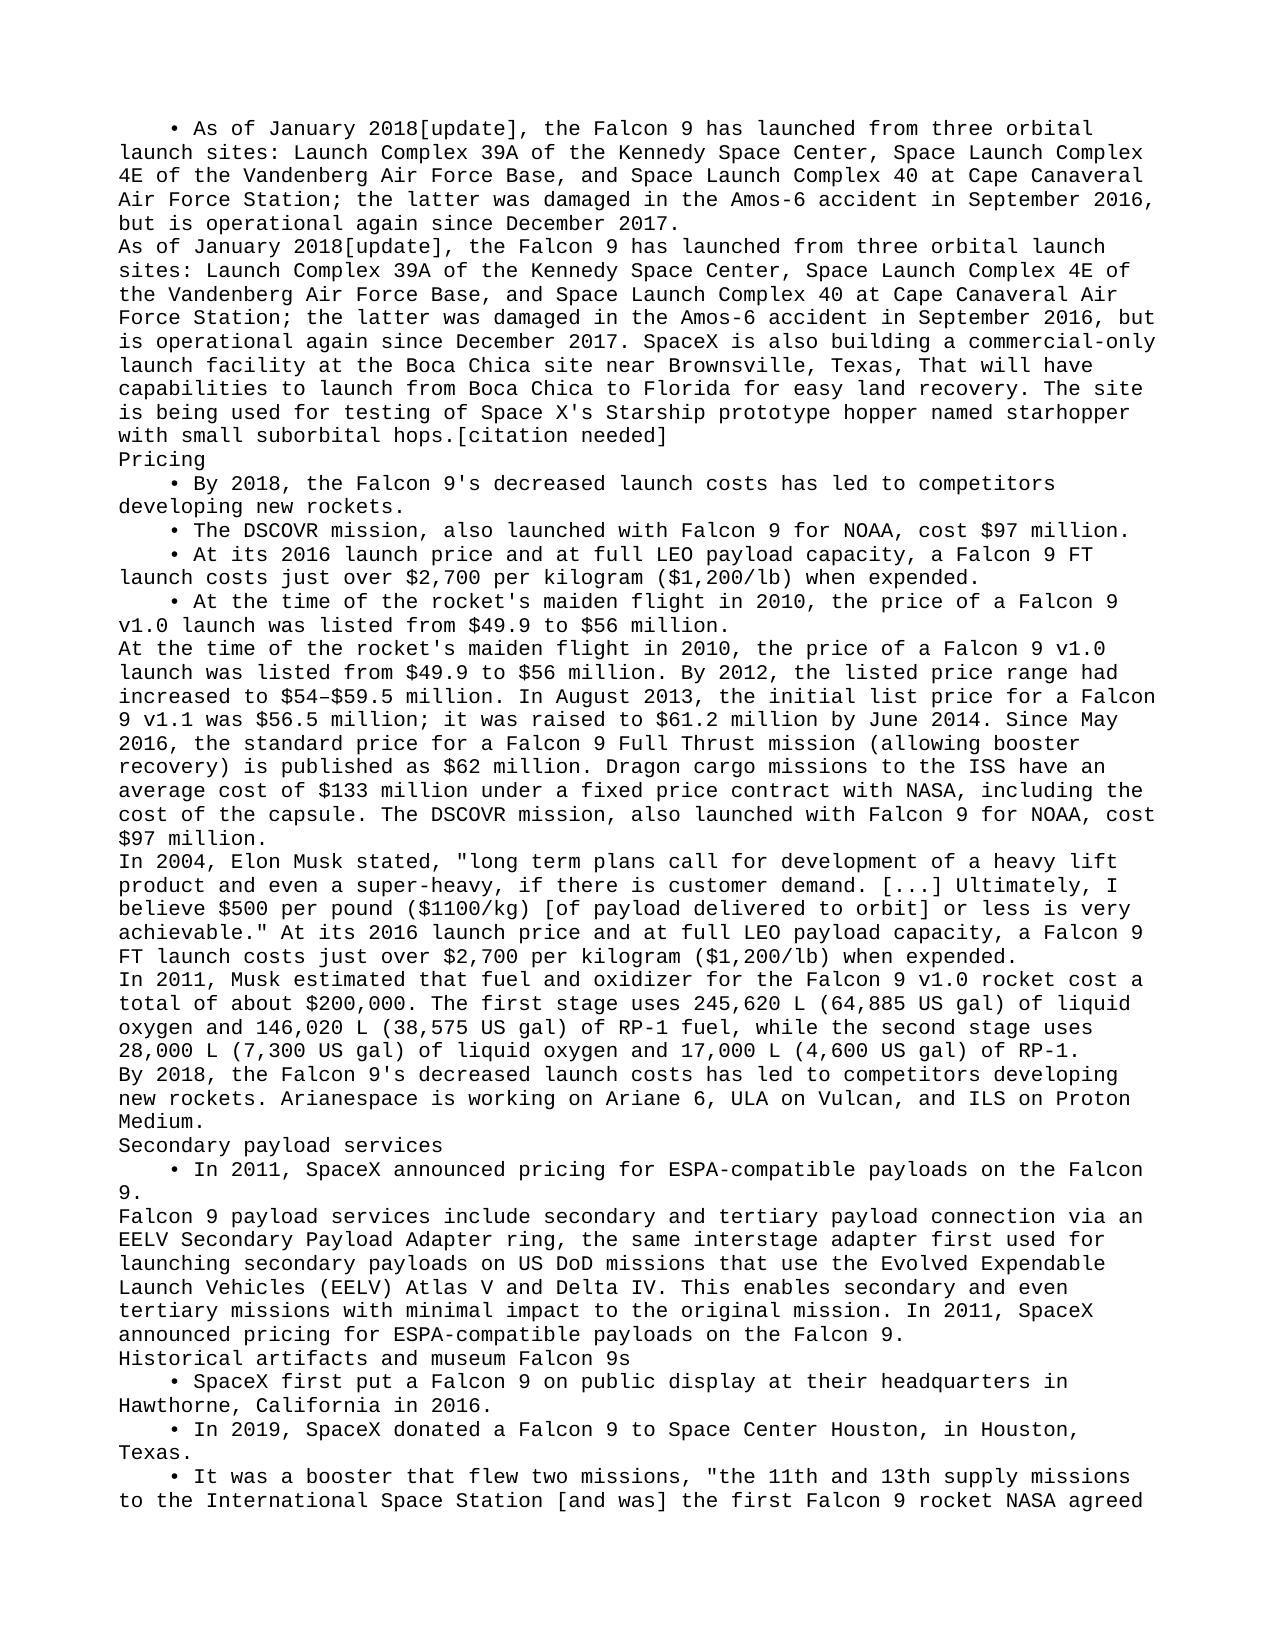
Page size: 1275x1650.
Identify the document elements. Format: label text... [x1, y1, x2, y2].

text • SpaceX first put a Falcon 9 on public display at their headquarters in Hawthorne, California in 2016. [118, 1371, 1157, 1419]
text • By 2018, the Falcon 9's decreased launch costs has led to competitors developing new rockets. [118, 473, 1157, 520]
text Falcon 9 payload services include secondary and tertiary payload connection via an EELV Secondary Payload Adapter ring, the same interstage adapter first used for launching secondary payloads on US DoD missions that use the Evolved Expendable Launch Vehicles (EELV) Atlas V and Delta IV. This enables secondary and even tertiary missions with minimal impact to the original mission. In 2011, SpaceX announced pricing for ESPA-compatible payloads on the Falcon 9. [118, 1206, 1157, 1348]
text • At its 2016 launch price and at full LEO payload capacity, a Falcon 9 FT launch costs just over $2,700 per kilogram ($1,200/lb) when expended. [118, 544, 1157, 591]
text By 2018, the Falcon 9's decreased launch costs has led to competitors developing new rockets. Arianespace is working on Ariane 6, ULA on Vulcan, and ILS on Proton Medium. [118, 1064, 1157, 1135]
text Pricing [118, 449, 1157, 473]
text • As of January 2018[update], the Falcon 9 has launched from three orbital launch sites: Launch Complex 39A of the Kennedy Space Center, Space Launch Complex 4E of the Vandenberg Air Force Base, and Space Launch Complex 40 at Cape Canaveral Air Force Station; the latter was damaged in the Amos-6 accident in September 2016, but is operational again since December 2017. [118, 118, 1157, 236]
text • At the time of the rocket's maiden flight in 2010, the price of a Falcon 9 v1.0 launch was listed from $49.9 to $56 million. [118, 591, 1157, 638]
text • In 2011, SpaceX announced pricing for ESPA-compatible payloads on the Falcon 9. [118, 1158, 1157, 1206]
text In 2011, Musk estimated that fuel and oxidizer for the Falcon 9 v1.0 rocket cost a total of about $200,000. The first stage uses 245,620 L (64,885 US gal) of liquid oxygen and 146,020 L (38,575 US gal) of RP-1 fuel, while the second stage uses 28,000 L (7,300 US gal) of liquid oxygen and 17,000 L (4,600 US gal) of RP-1. [118, 969, 1157, 1064]
text • It was a booster that flew two missions, "the 11th and 13th supply missions to the International Space Station [and was] the first Falcon 9 rocket NASA agreed [118, 1466, 1157, 1513]
text As of January 2018[update], the Falcon 9 has launched from three orbital launch sites: Launch Complex 39A of the Kennedy Space Center, Space Launch Complex 4E of the Vandenberg Air Force Base, and Space Launch Complex 40 at Cape Canaveral Air Force Station; the latter was damaged in the Amos-6 accident in September 2016, but is operational again since December 2017. SpaceX is also building a commercial-only launch facility at the Boca Chica site near Brownsville, Texas, That will have capabilities to launch from Boca Chica to Florida for easy land recovery. The site is being used for testing of Space X's Starship prototype hopper named starhopper with small suborbital hops.[citation needed] [118, 236, 1157, 449]
text • The DSCOVR mission, also launched with Falcon 9 for NOAA, cost $97 million. [118, 520, 1157, 544]
text • In 2019, SpaceX donated a Falcon 9 to Space Center Houston, in Houston, Texas. [118, 1419, 1157, 1466]
text Historical artifacts and museum Falcon 9s [118, 1348, 1157, 1371]
text In 2004, Elon Musk stated, "long term plans call for development of a heavy lift product and even a super-heavy, if there is customer demand. [...] Ultimately, I believe $500 per pound ($1100/kg) [of payload delivered to orbit] or less is very achievable." At its 2016 launch price and at full LEO payload capacity, a Falcon 9 FT launch costs just over $2,700 per kilogram ($1,200/lb) when expended. [118, 851, 1157, 969]
text At the time of the rocket's maiden flight in 2010, the price of a Falcon 9 v1.0 launch was listed from $49.9 to $56 million. By 2012, the listed price range had increased to $54–$59.5 million. In August 2013, the initial list price for a Falcon 9 v1.1 was $56.5 million; it was raised to $61.2 million by June 2014. Since May 2016, the standard price for a Falcon 9 Full Thrust mission (allowing booster recovery) is published as $62 million. Dragon cargo missions to the ISS have an average cost of $133 million under a fixed price contract with NASA, including the cost of the capsule. The DSCOVR mission, also launched with Falcon 9 for NOAA, cost $97 million. [118, 638, 1157, 851]
text Secondary payload services [118, 1135, 1157, 1158]
